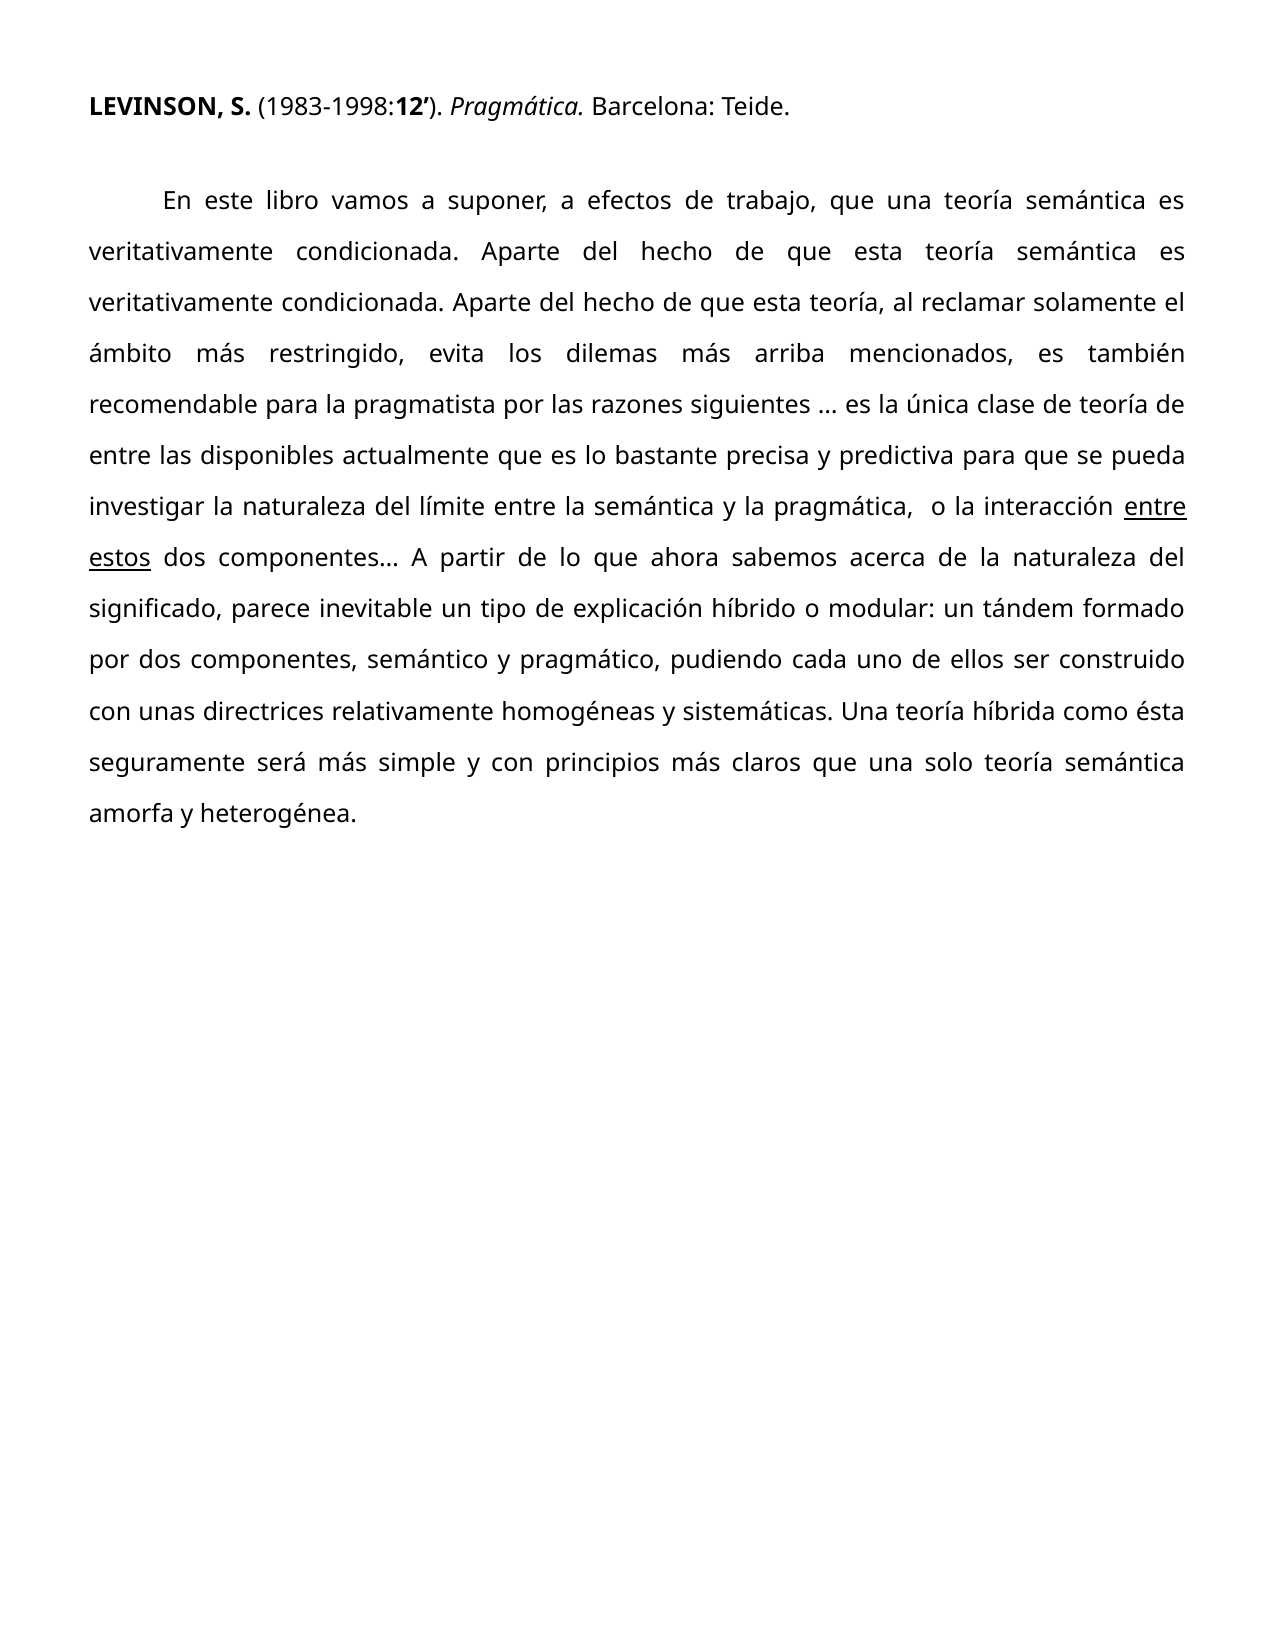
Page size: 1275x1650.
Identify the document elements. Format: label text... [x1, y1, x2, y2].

text LEVINSON, S. (1983-1998:12’). Pragmática. Barcelona: Teide. [88, 88, 1186, 123]
text En este libro vamos a suponer, a efectos de trabajo, que una teoría semántica es veritativamente condicionada. Aparte del hecho de que esta teoría semántica es veritativamente condicionada. Aparte del hecho de que esta teoría, al reclamar solamente el ámbito más restringido, evita los dilemas más arriba mencionados, es también recomendable para la pragmatista por las razones siguientes … es la única clase de teoría de entre las disponibles actualmente que es lo bastante precisa y predictiva para que se pueda investigar la naturaleza del límite entre la semántica y la pragmática, o la interacción entre estos dos componentes… A partir de lo que ahora sabemos acerca de la naturaleza del significado, parece inevitable un tipo de explicación híbrido o modular: un tándem formado por dos componentes, semántico y pragmático, pudiendo cada uno de ellos ser construido con unas directrices relativamente homogéneas y sistemáticas. Una teoría híbrida como ésta seguramente será más simple y con principios más claros que una solo teoría semántica amorfa y heterogénea. [88, 183, 1186, 829]
